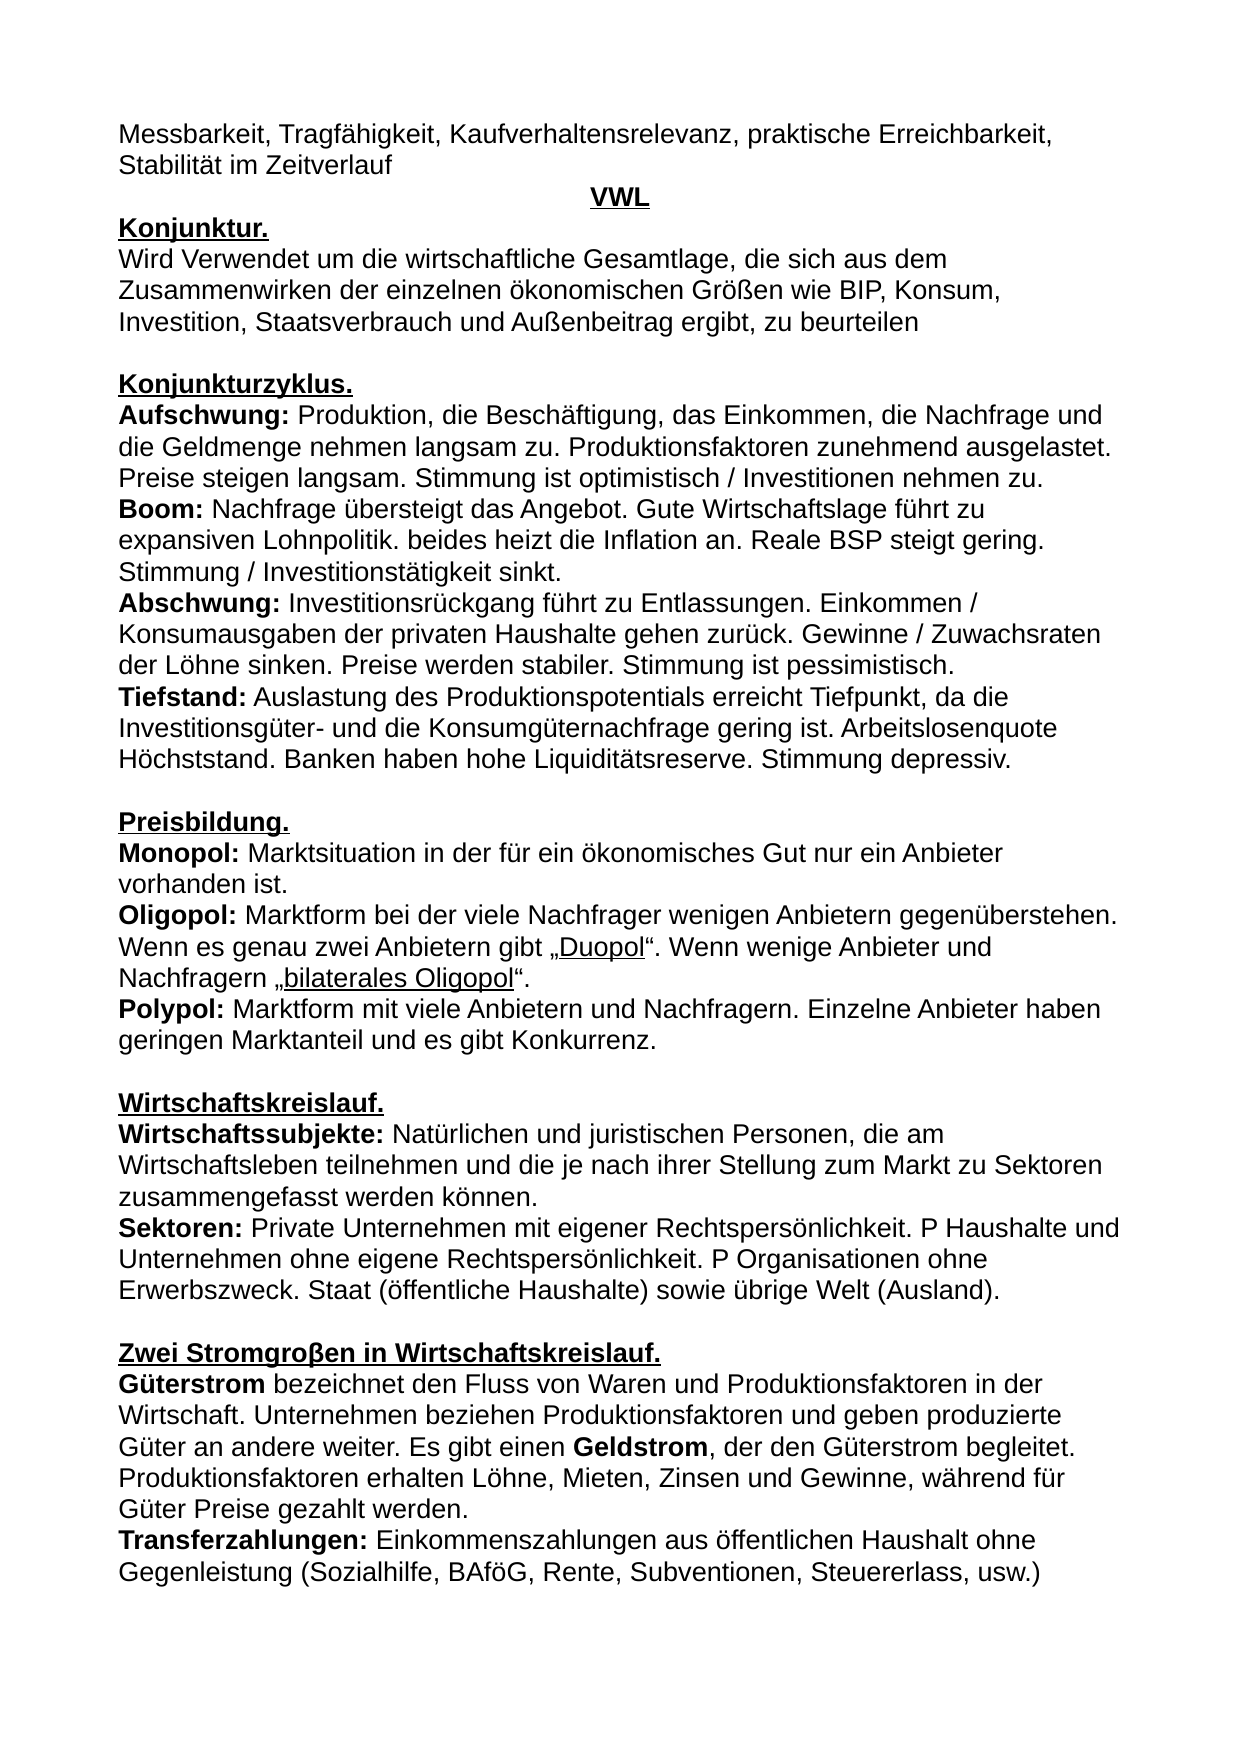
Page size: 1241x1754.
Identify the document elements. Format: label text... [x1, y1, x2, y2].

text Oligopol: Marktform bei der viele Nachfrager wenigen Anbietern gegenüberstehen. Wenn es genau zwei Anbietern gibt „Duopol“. Wenn wenige Anbieter und Nachfragern „bilaterales Oligopol“. [118, 899, 1122, 993]
text Boom: Nachfrage übersteigt das Angebot. Gute Wirtschaftslage führt zu expansiven Lohnpolitik. beides heizt die Inflation an. Reale BSP steigt gering. Stimmung / Investitionstätigkeit sinkt. [118, 493, 1122, 587]
text VWL [118, 181, 1122, 212]
text Sektoren: Private Unternehmen mit eigener Rechtspersönlichkeit. P Haushalte und Unternehmen ohne eigene Rechtspersönlichkeit. P Organisationen ohne Erwerbszweck. Staat (öffentliche Haushalte) sowie übrige Welt (Ausland). [118, 1212, 1122, 1306]
text Wirtschaftssubjekte: Natürlichen und juristischen Personen, die am Wirtschaftsleben teilnehmen und die je nach ihrer Stellung zum Markt zu Sektoren zusammengefasst werden können. [118, 1118, 1122, 1212]
text Preisbildung. [118, 806, 1122, 837]
text Messbarkeit, Tragfähigkeit, Kaufverhaltensrelevanz, praktische Erreichbarkeit, Stabilität im Zeitverlauf [118, 118, 1122, 181]
text Konjunktur. [118, 212, 1122, 243]
text Polypol: Marktform mit viele Anbietern und Nachfragern. Einzelne Anbieter haben geringen Marktanteil und es gibt Konkurrenz. [118, 993, 1122, 1056]
text Wirtschaftskreislauf. [118, 1087, 1122, 1118]
text Abschwung: Investitionsrückgang führt zu Entlassungen. Einkommen / Konsumausgaben der privaten Haushalte gehen zurück. Gewinne / Zuwachsraten der Löhne sinken. Preise werden stabiler. Stimmung ist pessimistisch. [118, 587, 1122, 681]
text Wird Verwendet um die wirtschaftliche Gesamtlage, die sich aus dem Zusammenwirken der einzelnen ökonomischen Größen wie BIP, Konsum, Investition, Staatsverbrauch und Außenbeitrag ergibt, zu beurteilen [118, 243, 1122, 337]
text Zwei Stromgroβen in Wirtschaftskreislauf. [118, 1337, 1122, 1368]
text Konjunkturzyklus. [118, 368, 1122, 399]
text Monopol: Marktsituation in der für ein ökonomisches Gut nur ein Anbieter vorhanden ist. [118, 837, 1122, 899]
text Transferzahlungen: Einkommenszahlungen aus öffentlichen Haushalt ohne Gegenleistung (Sozialhilfe, BAföG, Rente, Subventionen, Steuererlass, usw.) [118, 1524, 1122, 1587]
text Tiefstand: Auslastung des Produktionspotentials erreicht Tiefpunkt, da die Investitionsgüter- und die Konsumgüternachfrage gering ist. Arbeitslosenquote Höchststand. Banken haben hohe Liquiditätsreserve. Stimmung depressiv. [118, 681, 1122, 774]
text Güterstrom bezeichnet den Fluss von Waren und Produktionsfaktoren in der Wirtschaft. Unternehmen beziehen Produktionsfaktoren und geben produzierte Güter an andere weiter. Es gibt einen Geldstrom, der den Güterstrom begleitet. Produktionsfaktoren erhalten Löhne, Mieten, Zinsen und Gewinne, während für Güter Preise gezahlt werden. [118, 1368, 1122, 1524]
text Aufschwung: Produktion, die Beschäftigung, das Einkommen, die Nachfrage und die Geldmenge nehmen langsam zu. Produktionsfaktoren zunehmend ausgelastet. Preise steigen langsam. Stimmung ist optimistisch / Investitionen nehmen zu. [118, 399, 1122, 493]
